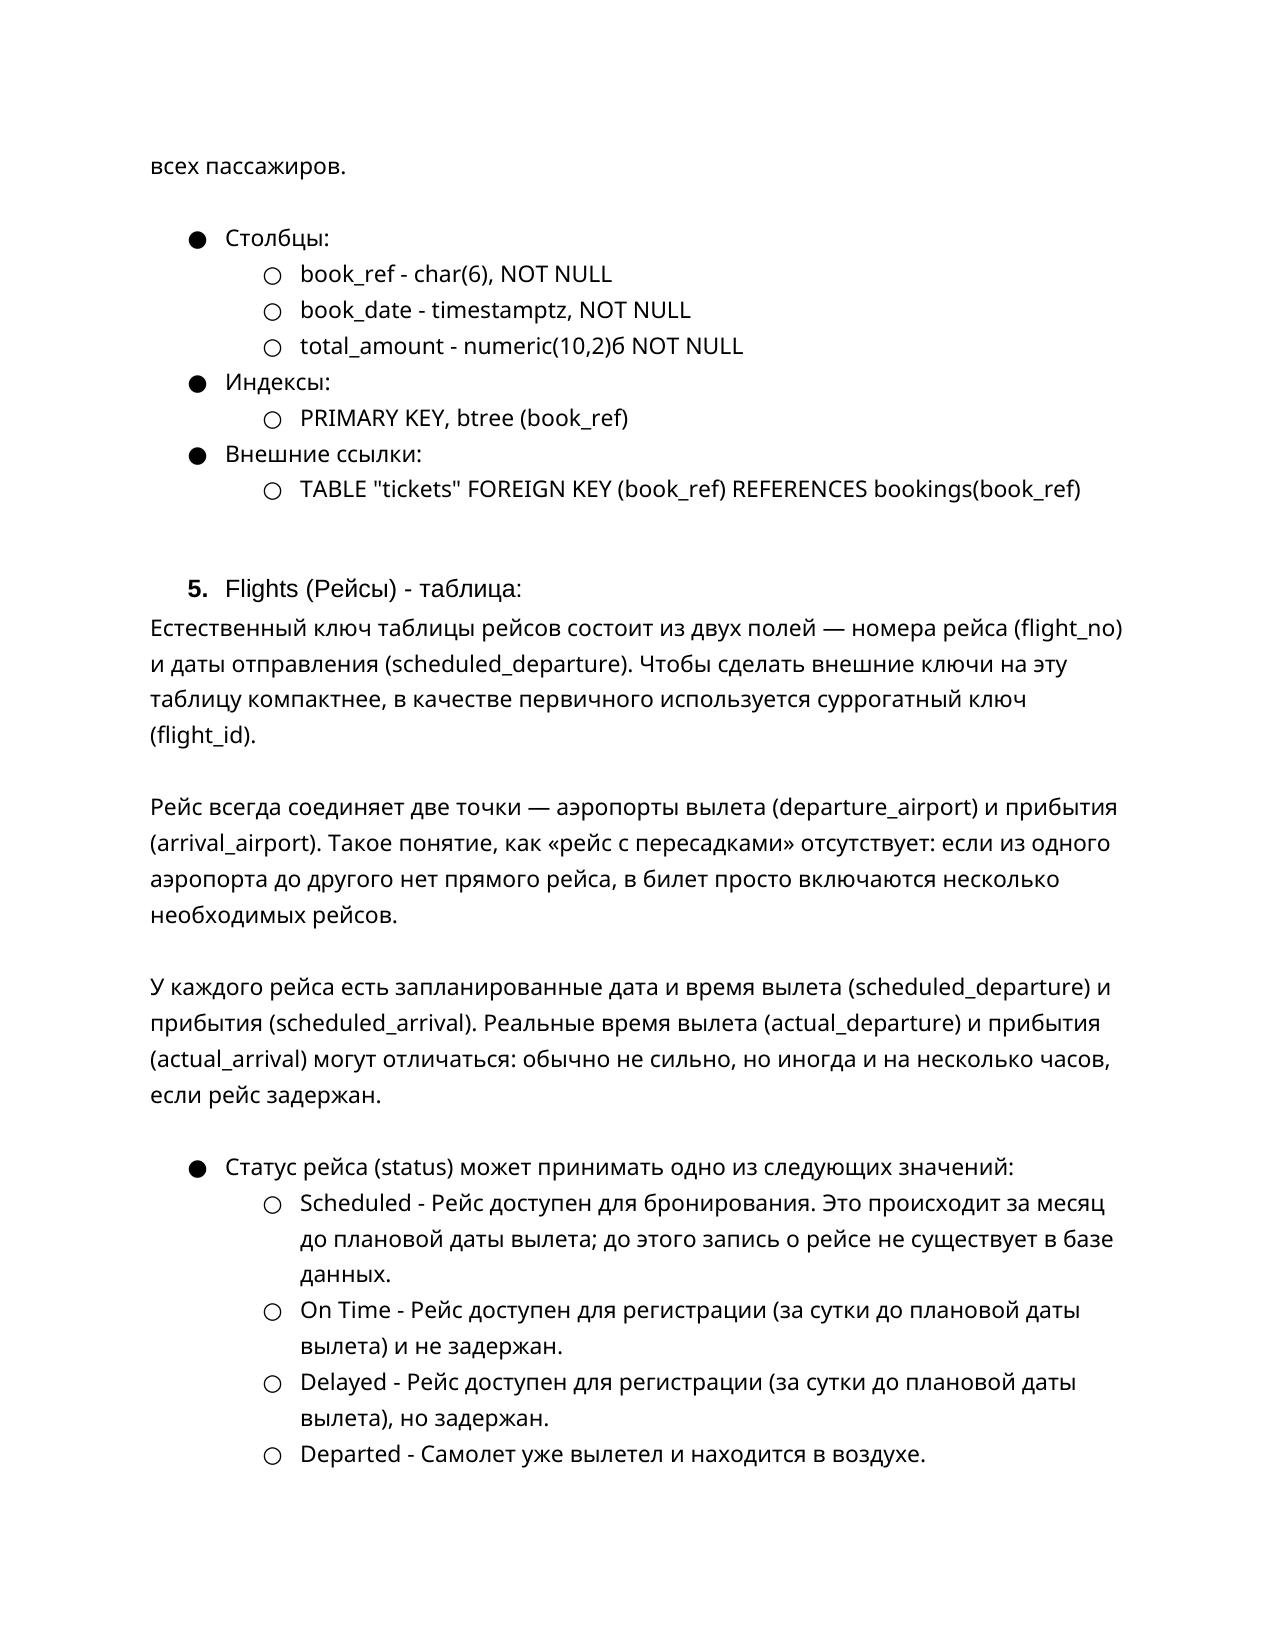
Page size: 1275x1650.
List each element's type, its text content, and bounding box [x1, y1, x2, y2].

list total_amount - numeric(10,2)б NOT NULL [262, 330, 1125, 361]
list Departed - Самолет уже вылетел и находится в воздухе. [262, 1438, 1125, 1469]
list Статус рейса (status) может принимать одно из следующих значений: [187, 1151, 1125, 1182]
list PRIMARY KEY, btree (book_ref) [262, 402, 1125, 433]
list TABLE "tickets" FOREIGN KEY (book_ref) REFERENCES bookings(book_ref) [262, 473, 1125, 505]
list book_ref - char(6), NOT NULL [262, 258, 1125, 289]
list book_date - timestamptz, NOT NULL [262, 294, 1125, 325]
text Естественный ключ таблицы рейсов состоит из двух полей — номера рейса (flight_no) и даты отправления (scheduled_departure). Чтобы сделать внешние ключи на эту таблицу компактнее, в качестве первичного используется суррогатный ключ (flight_id). [150, 612, 1125, 751]
list Внешние ссылки: [187, 437, 1125, 469]
list Индексы: [187, 366, 1125, 397]
subtitle Flights (Рейсы) - таблица: [187, 574, 1125, 603]
text всех пассажиров. [150, 150, 1125, 181]
text У каждого рейса есть запланированные дата и время вылета (scheduled_departure) и прибытия (scheduled_arrival). Реальные время вылета (actual_departure) и прибытия (actual_arrival) могут отличаться: обычно не сильно, но иногда и на несколько часов, если рейс задержан. [150, 971, 1125, 1110]
list Столбцы: [187, 222, 1125, 253]
list Delayed - Рейс доступен для регистрации (за сутки до плановой даты вылета), но задержан. [262, 1366, 1125, 1433]
list On Time - Рейс доступен для регистрации (за сутки до плановой даты вылета) и не задержан. [262, 1294, 1125, 1362]
list Scheduled - Рейс доступен для бронирования. Это происходит за месяц до плановой даты вылета; до этого запись о рейсе не существует в базе данных. [262, 1187, 1125, 1290]
text Рейс всегда соединяет две точки — аэропорты вылета (departure_airport) и прибытия (arrival_airport). Такое понятие, как «рейс с пересадками» отсутствует: если из одного аэропорта до другого нет прямого рейса, в билет просто включаются несколько необходимых рейсов. [150, 791, 1125, 930]
